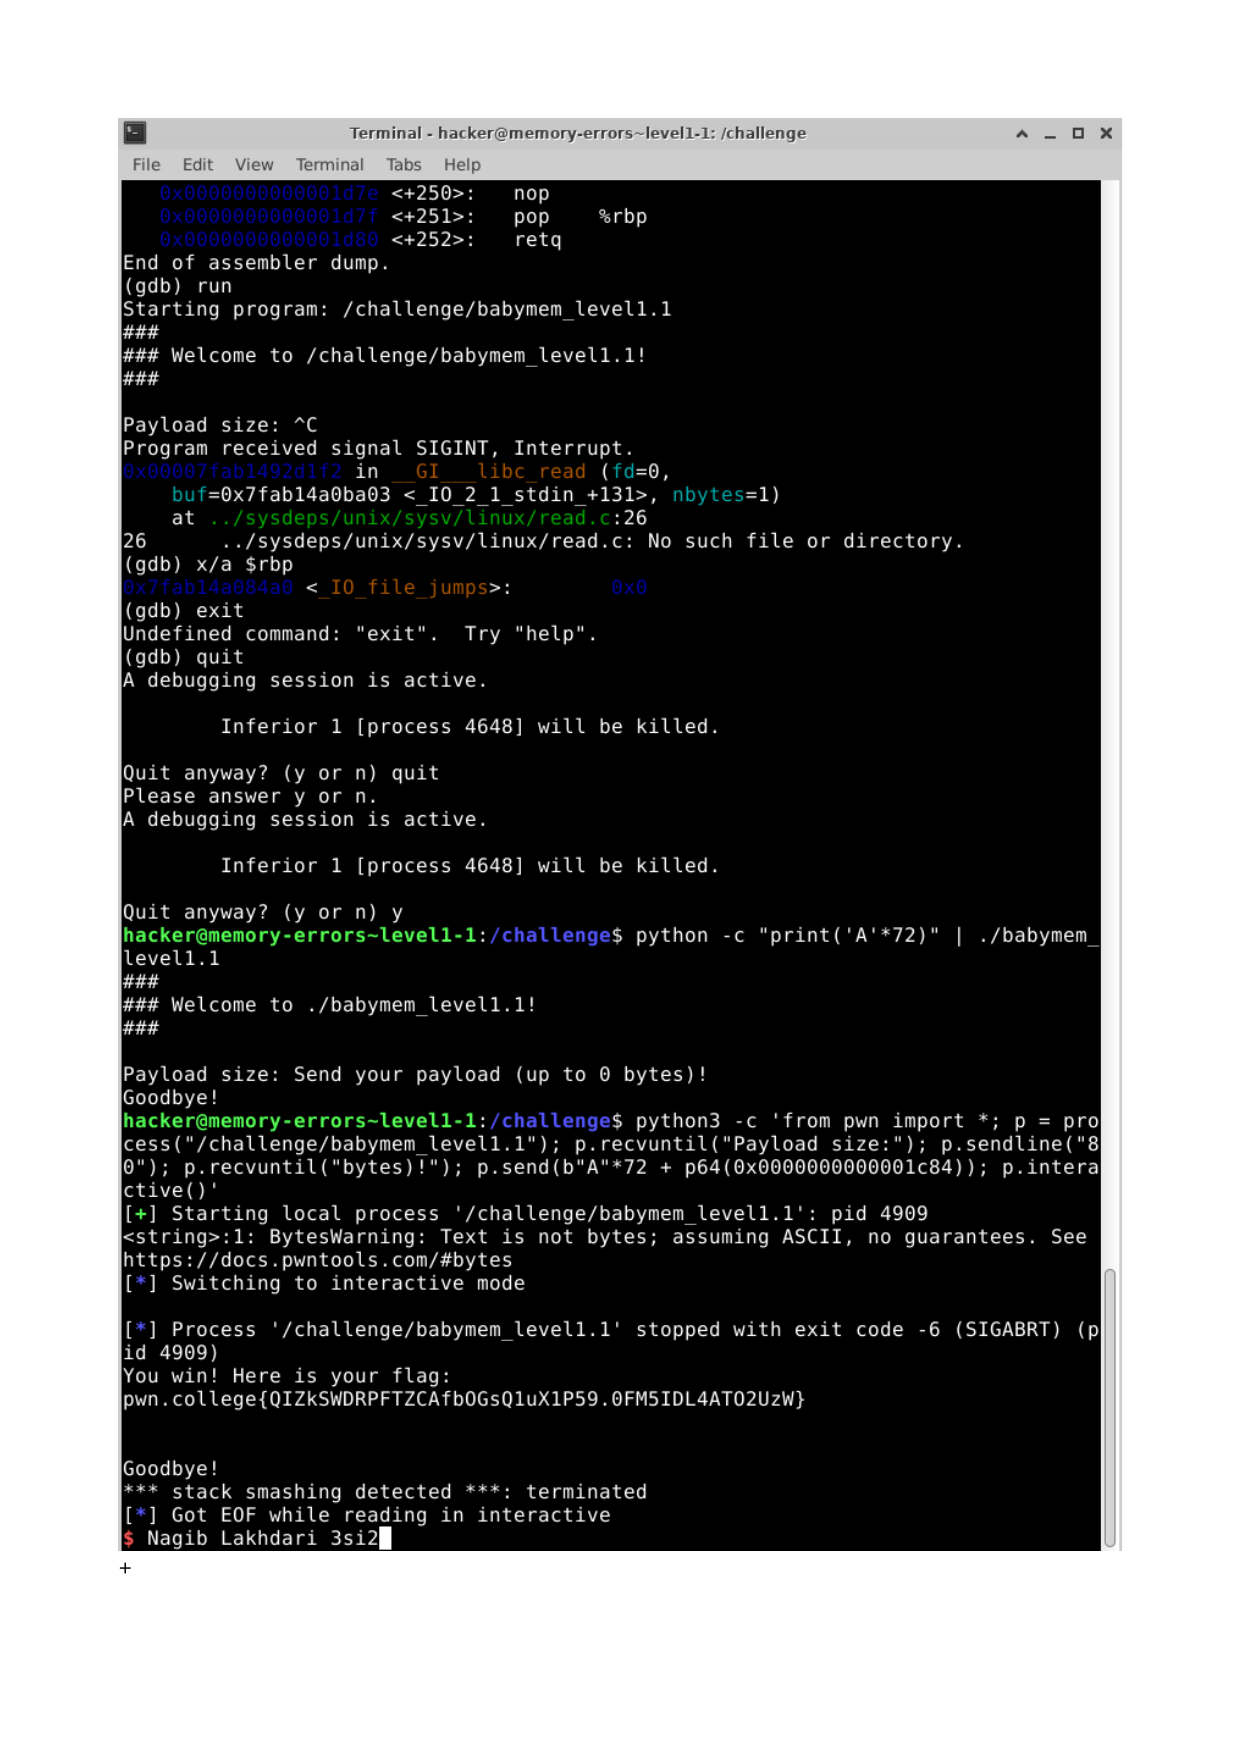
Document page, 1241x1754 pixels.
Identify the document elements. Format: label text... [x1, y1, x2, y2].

text + [118, 1551, 1122, 1584]
picture [118, 118, 1123, 1551]
